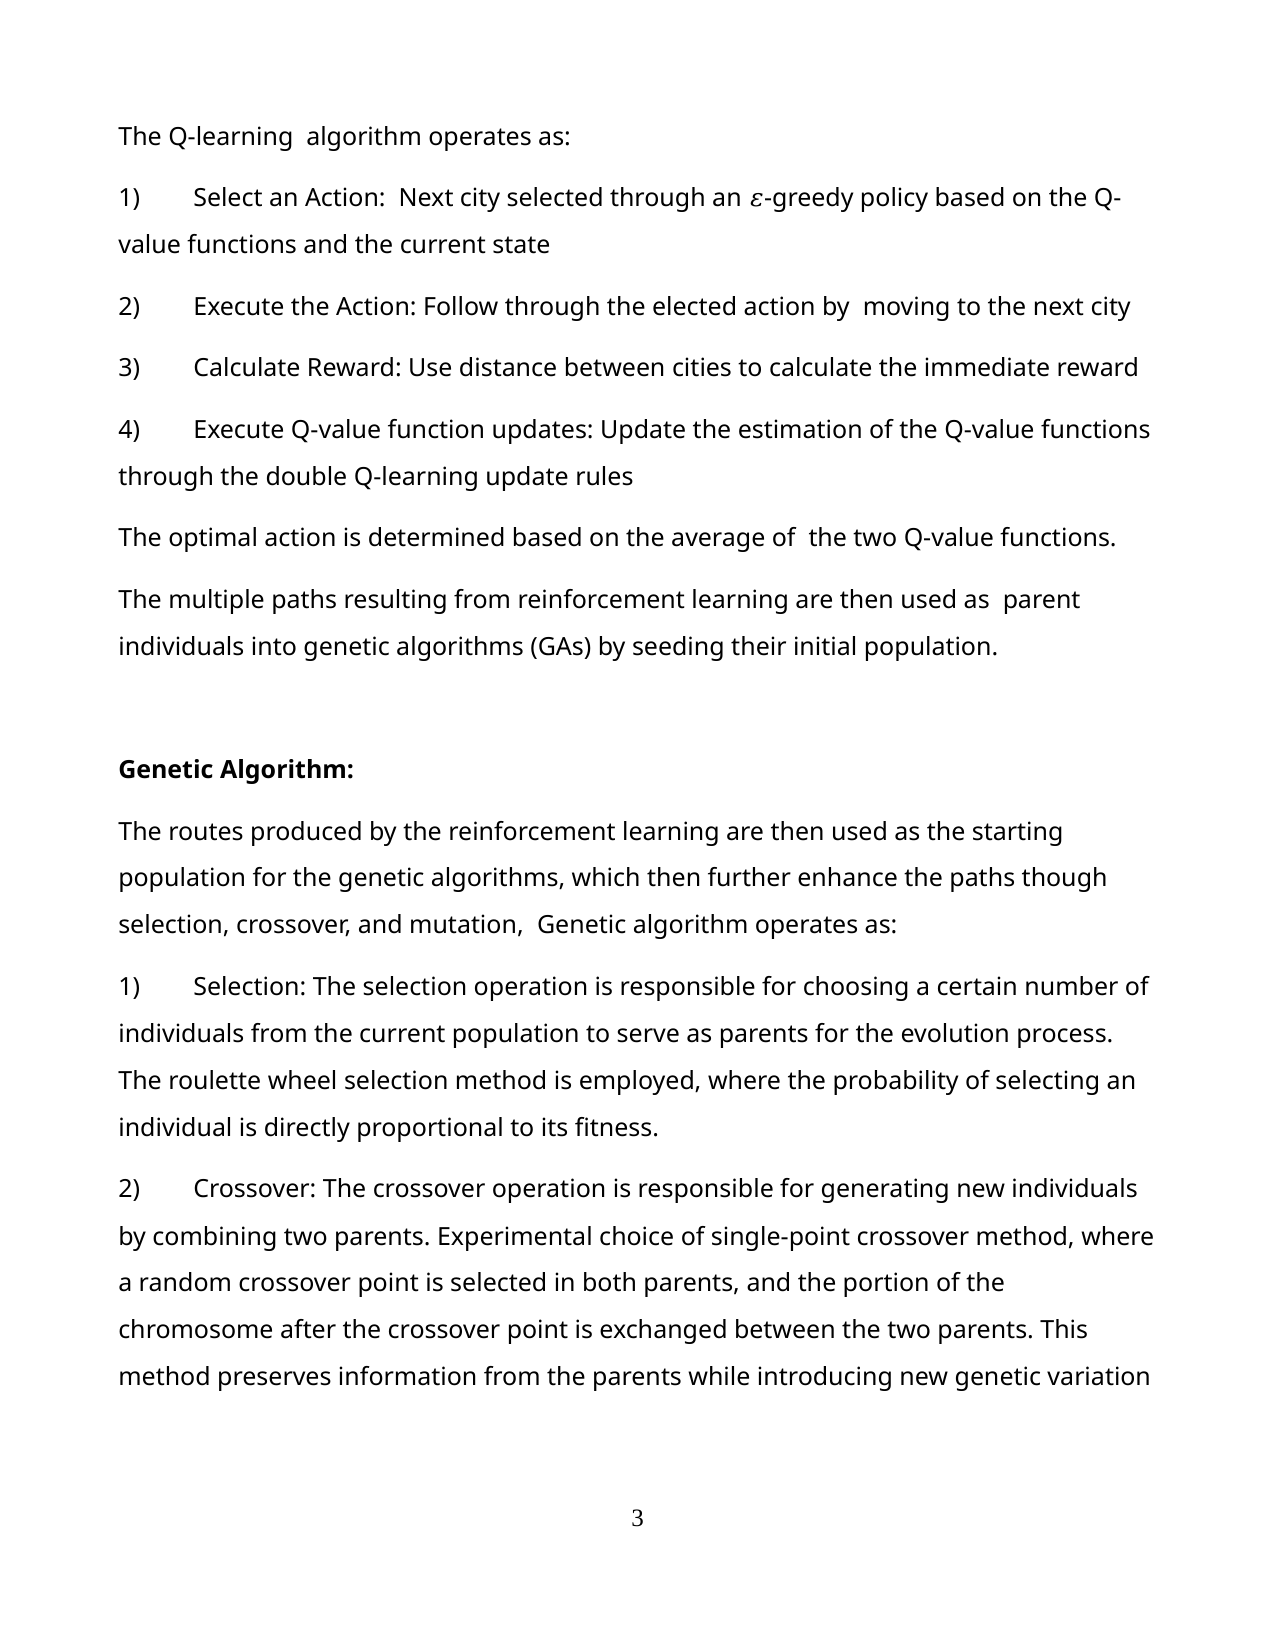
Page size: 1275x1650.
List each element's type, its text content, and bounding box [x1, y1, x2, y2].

list Calculate Reward: Use distance between cities to calculate the immediate reward [118, 350, 1157, 384]
text Genetic Algorithm: [118, 752, 1157, 786]
text The Q-learning algorithm operates as: [118, 118, 1157, 152]
list Crossover: The crossover operation is responsible for generating new individuals by combining two parents. Experimental choice of single-point crossover method, where a random crossover point is selected in both parents, and the portion of the chromosome after the crossover point is exchanged between the two parents. This method preserves information from the parents while introducing new genetic variation [118, 1171, 1157, 1393]
text The multiple paths resulting from reinforcement learning are then used as parent individuals into genetic algorithms (GAs) by seeding their initial population. [118, 581, 1157, 662]
list Execute the Action: Follow through the elected action by moving to the next city [118, 288, 1157, 322]
list Selection: The selection operation is responsible for choosing a certain number of individuals from the current population to serve as parents for the evolution process. The roulette wheel selection method is employed, where the probability of selecting an individual is directly proportional to its fitness. [118, 969, 1157, 1144]
list Select an Action: Next city selected through an 𝜀-greedy policy based on the Q-value functions and the current state [118, 180, 1157, 261]
text The optimal action is determined based on the average of the two Q-value functions. [118, 520, 1157, 554]
text The routes produced by the reinforcement learning are then used as the starting population for the genetic algorithms, which then further enhance the paths though selection, crossover, and mutation, Genetic algorithm operates as: [118, 813, 1157, 941]
list Execute Q-value function updates: Update the estimation of the Q-value functions through the double Q-learning update rules [118, 411, 1157, 492]
